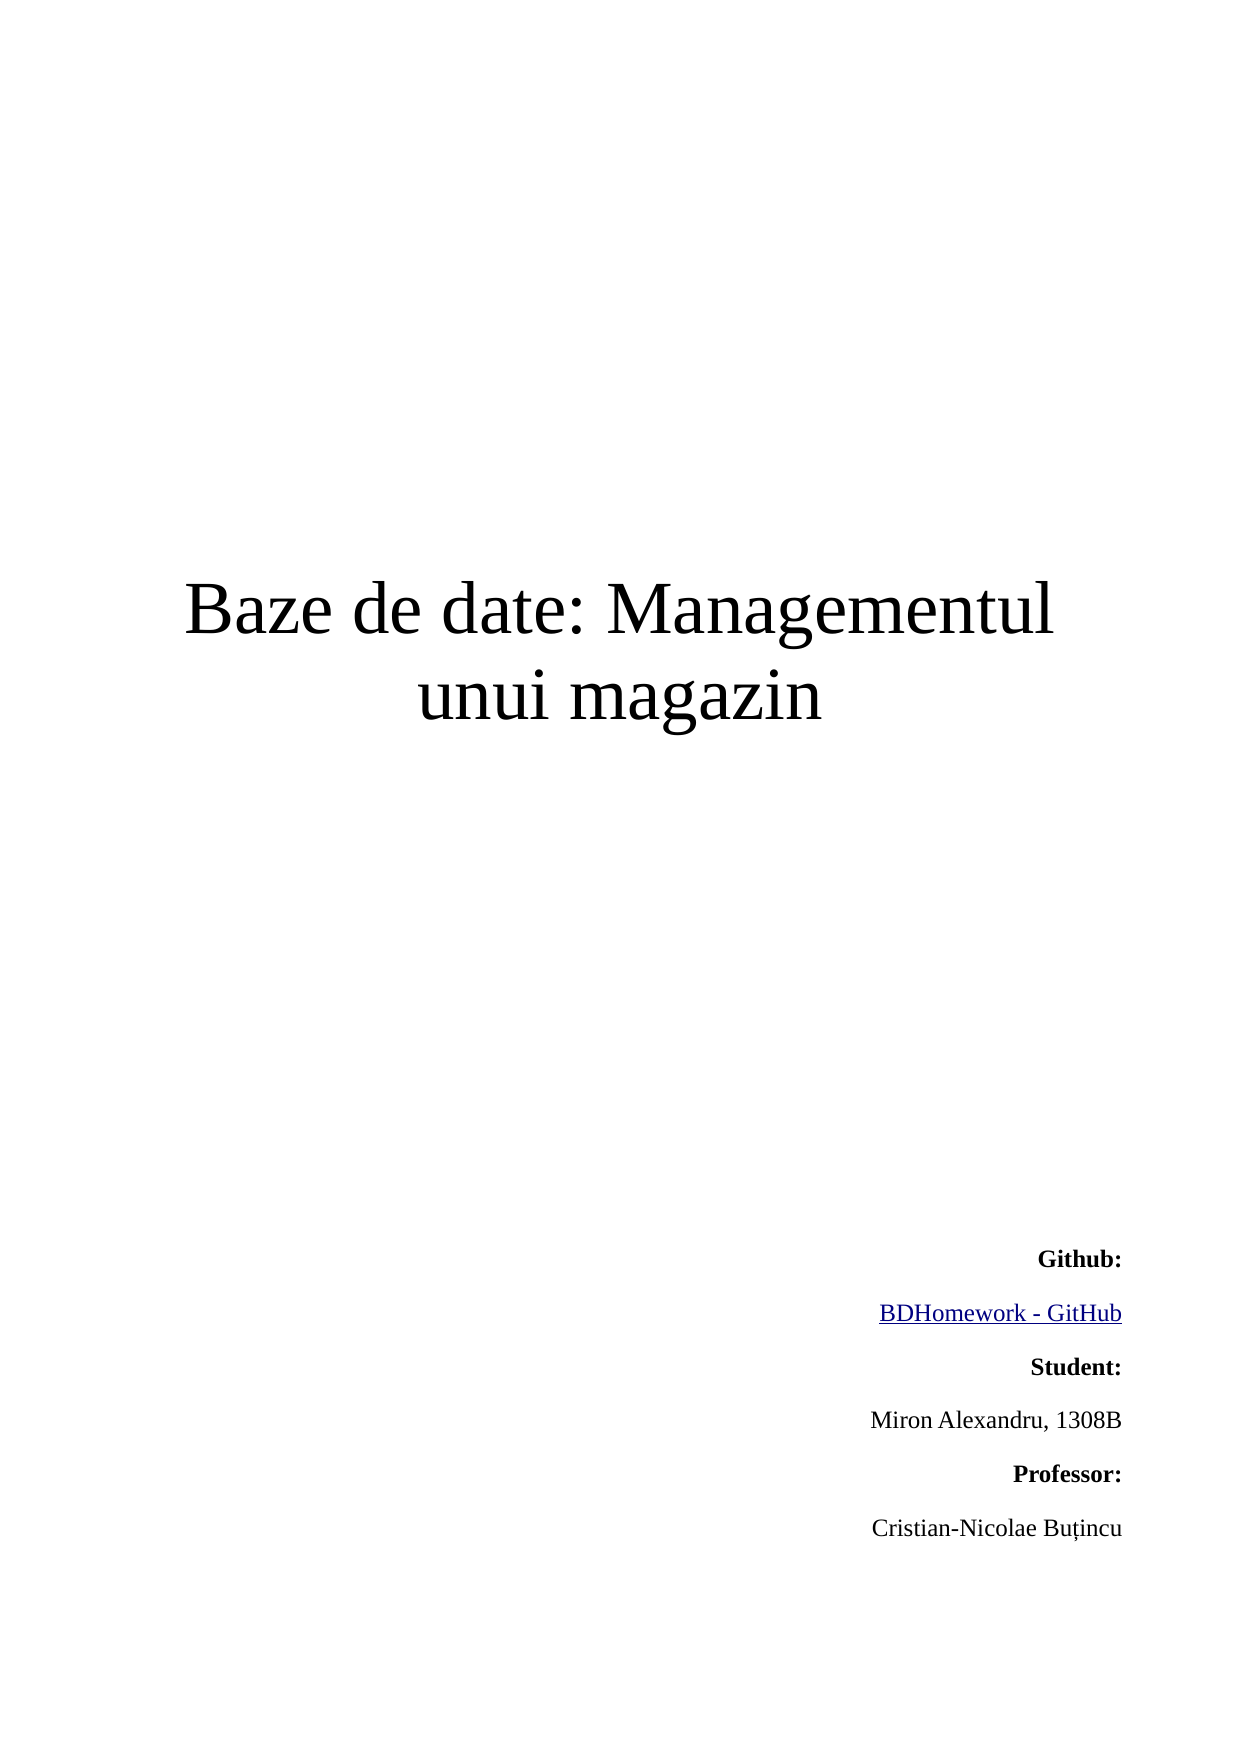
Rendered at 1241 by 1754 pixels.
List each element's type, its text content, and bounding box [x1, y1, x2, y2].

text Baze de date: Managementul unui magazin [118, 563, 1122, 736]
text Cristian-Nicolae Buțincu [118, 1513, 1122, 1542]
text Student: [118, 1352, 1122, 1381]
text Miron Alexandru, 1308B [118, 1406, 1122, 1434]
text Github: [118, 1244, 1122, 1273]
text BDHomework - GitHub [118, 1298, 1122, 1327]
text Professor: [118, 1459, 1122, 1488]
